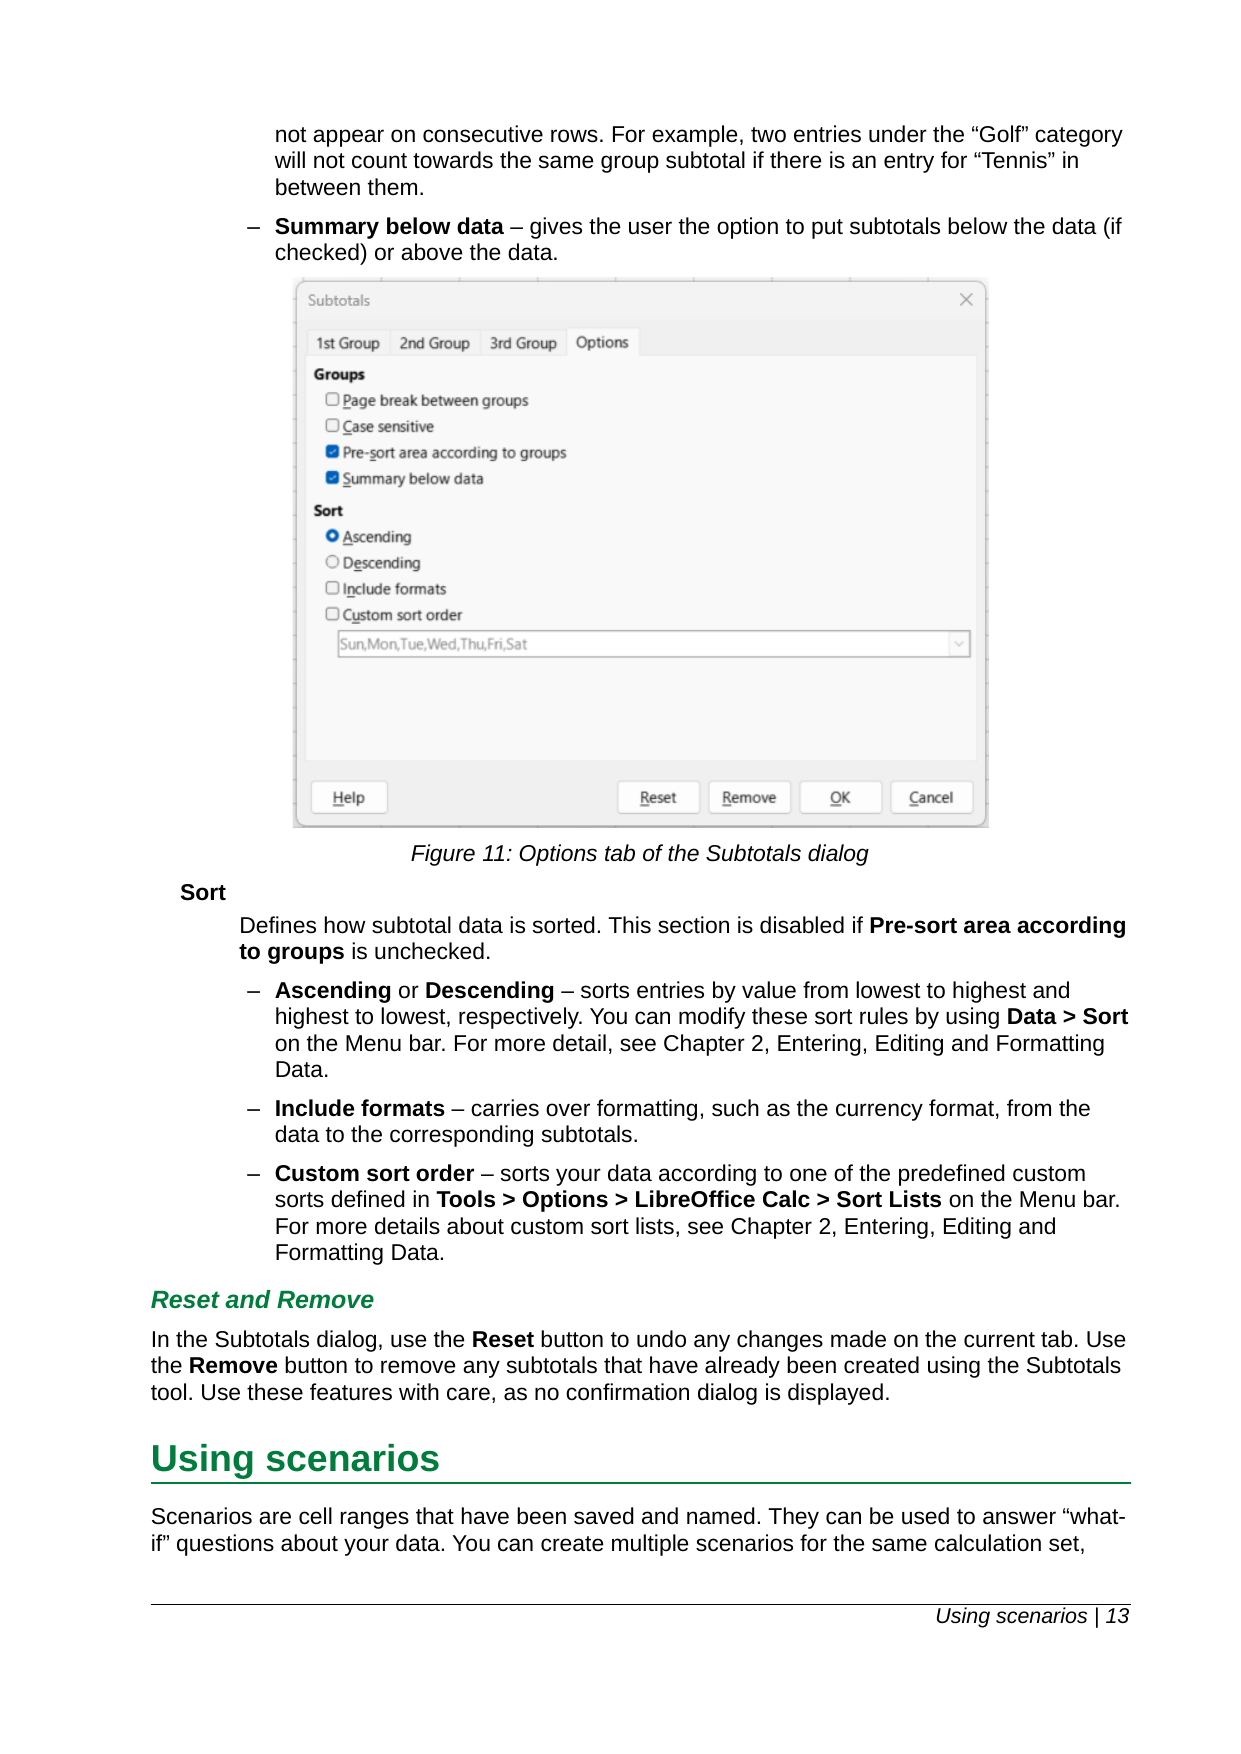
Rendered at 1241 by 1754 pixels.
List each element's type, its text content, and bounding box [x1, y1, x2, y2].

list Custom sort order – sorts your data according to one of the predefined custom sorts defined in Tools > Options > LibreOffice Calc > Sort Lists on the Menu bar. For more details about custom sort lists, see Chapter 2, Entering, Editing and Formatting Data. [260, 1160, 1131, 1265]
picture [292, 277, 989, 828]
text In the Subtotals dialog, use the Reset button to undo any changes made on the current tab. Use the Remove button to remove any subtotals that have already been created using the Subtotals tool. Use these features with care, as no confirmation dialog is displayed. [151, 1326, 1131, 1405]
text Defines how subtotal data is sorted. This section is disabled if Pre-sort area according to groups is unchecked. [239, 912, 1131, 964]
text Sort [180, 879, 1131, 905]
list Include formats – carries over formatting, such as the currency format, from the data to the corresponding subtotals. [260, 1095, 1131, 1147]
text Figure 11: Options tab of the Subtotals dialog [293, 840, 989, 867]
text Scenarios are cell ranges that have been saved and named. They can be used to answer “what-if” questions about your data. You can create multiple scenarios for the same calculation set, [151, 1503, 1131, 1556]
subtitle Using scenarios [151, 1436, 1131, 1482]
list Ascending or Descending – sorts entries by value from lowest to highest and highest to lowest, respectively. You can modify these sort rules by using Data > Sort on the Menu bar. For more detail, see Chapter 2, Entering, Editing and Formatting Data. [260, 977, 1131, 1082]
list not appear on consecutive rows. For example, two entries under the “Golf” category will not count towards the same group subtotal if there is an entry for “Tennis” in between them. [260, 121, 1131, 200]
list Summary below data – gives the user the option to put subtotals below the data (if checked) or above the data. [260, 213, 1131, 265]
subtitle Reset and Remove [151, 1285, 1131, 1313]
